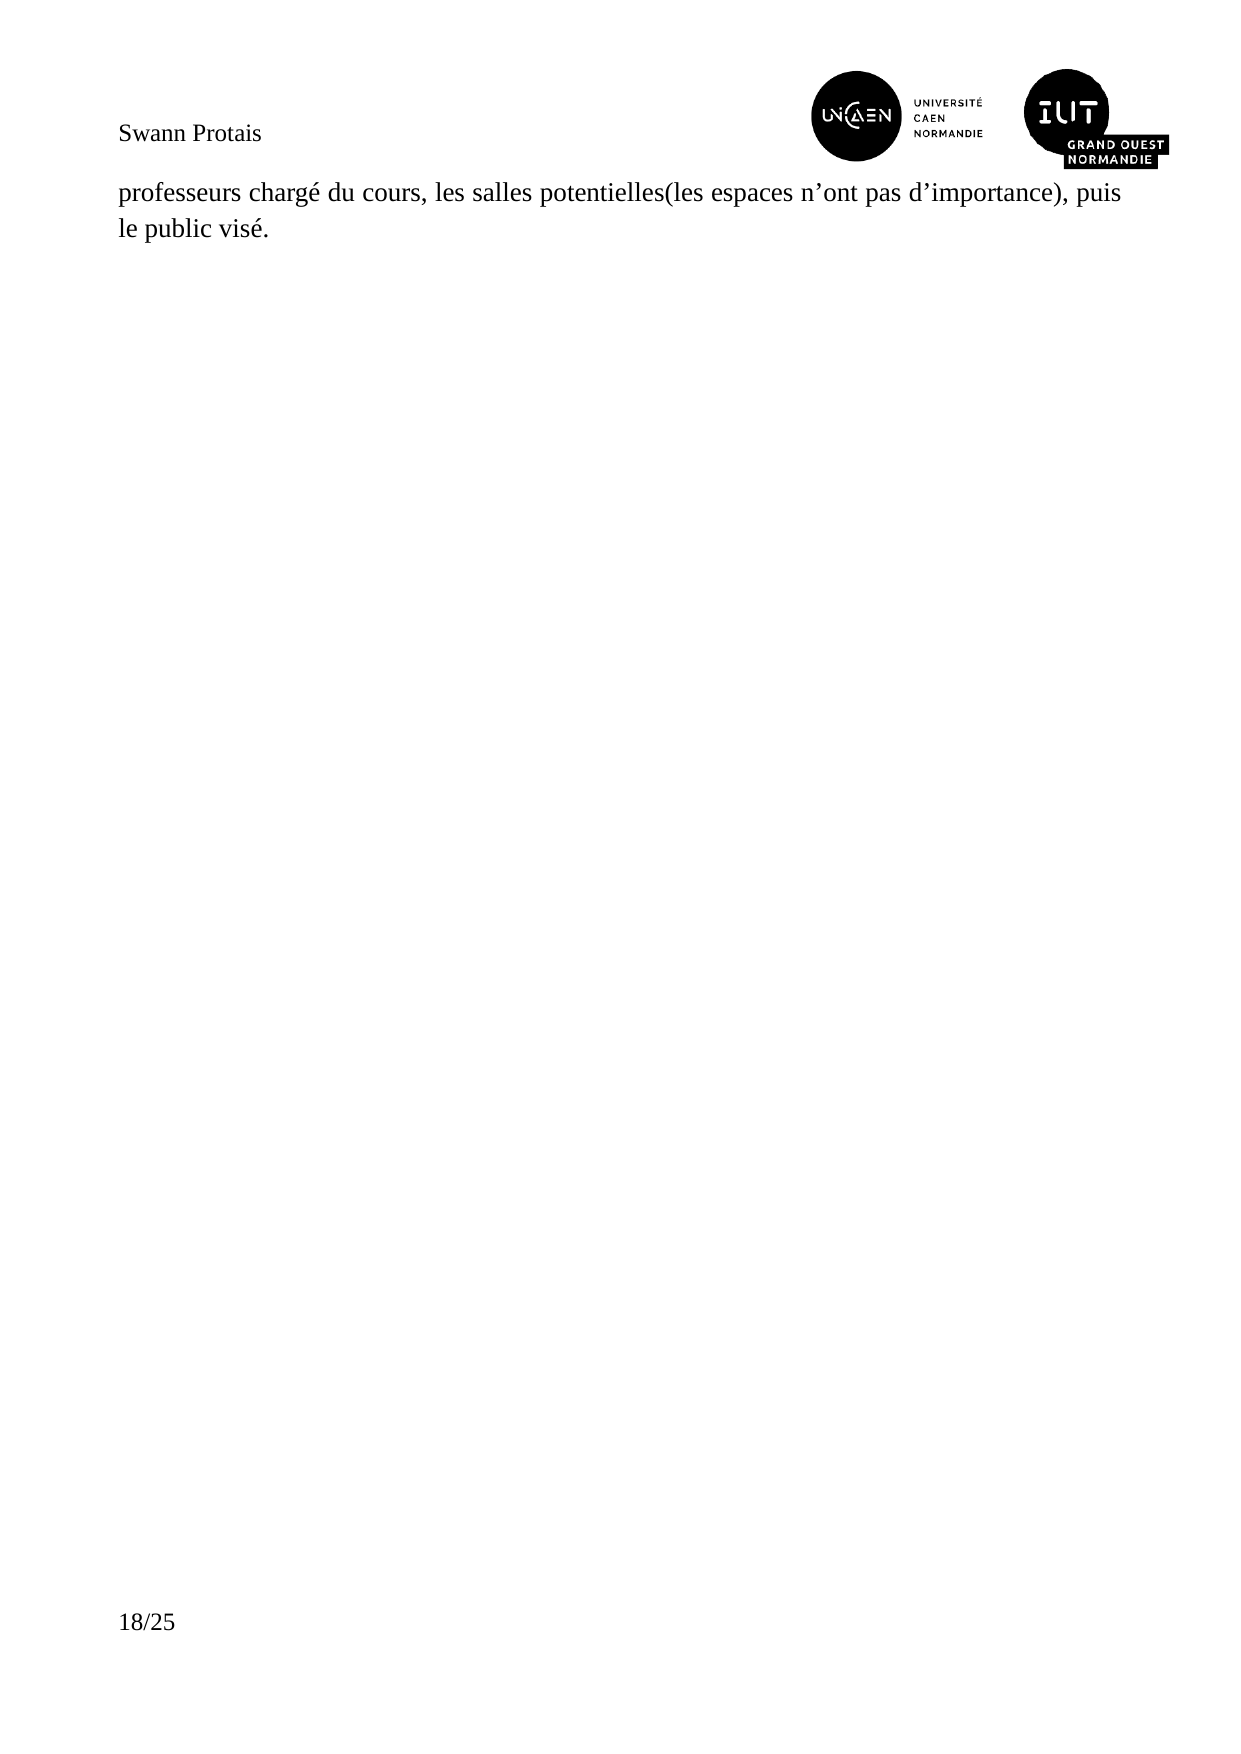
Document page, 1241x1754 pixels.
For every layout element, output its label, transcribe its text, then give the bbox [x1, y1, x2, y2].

text professeurs chargé du cours, les salles potentielles(les espaces n’ont pas d’importance), puis le public visé. [118, 176, 1122, 243]
picture [800, 58, 993, 174]
picture [1001, 67, 1194, 175]
